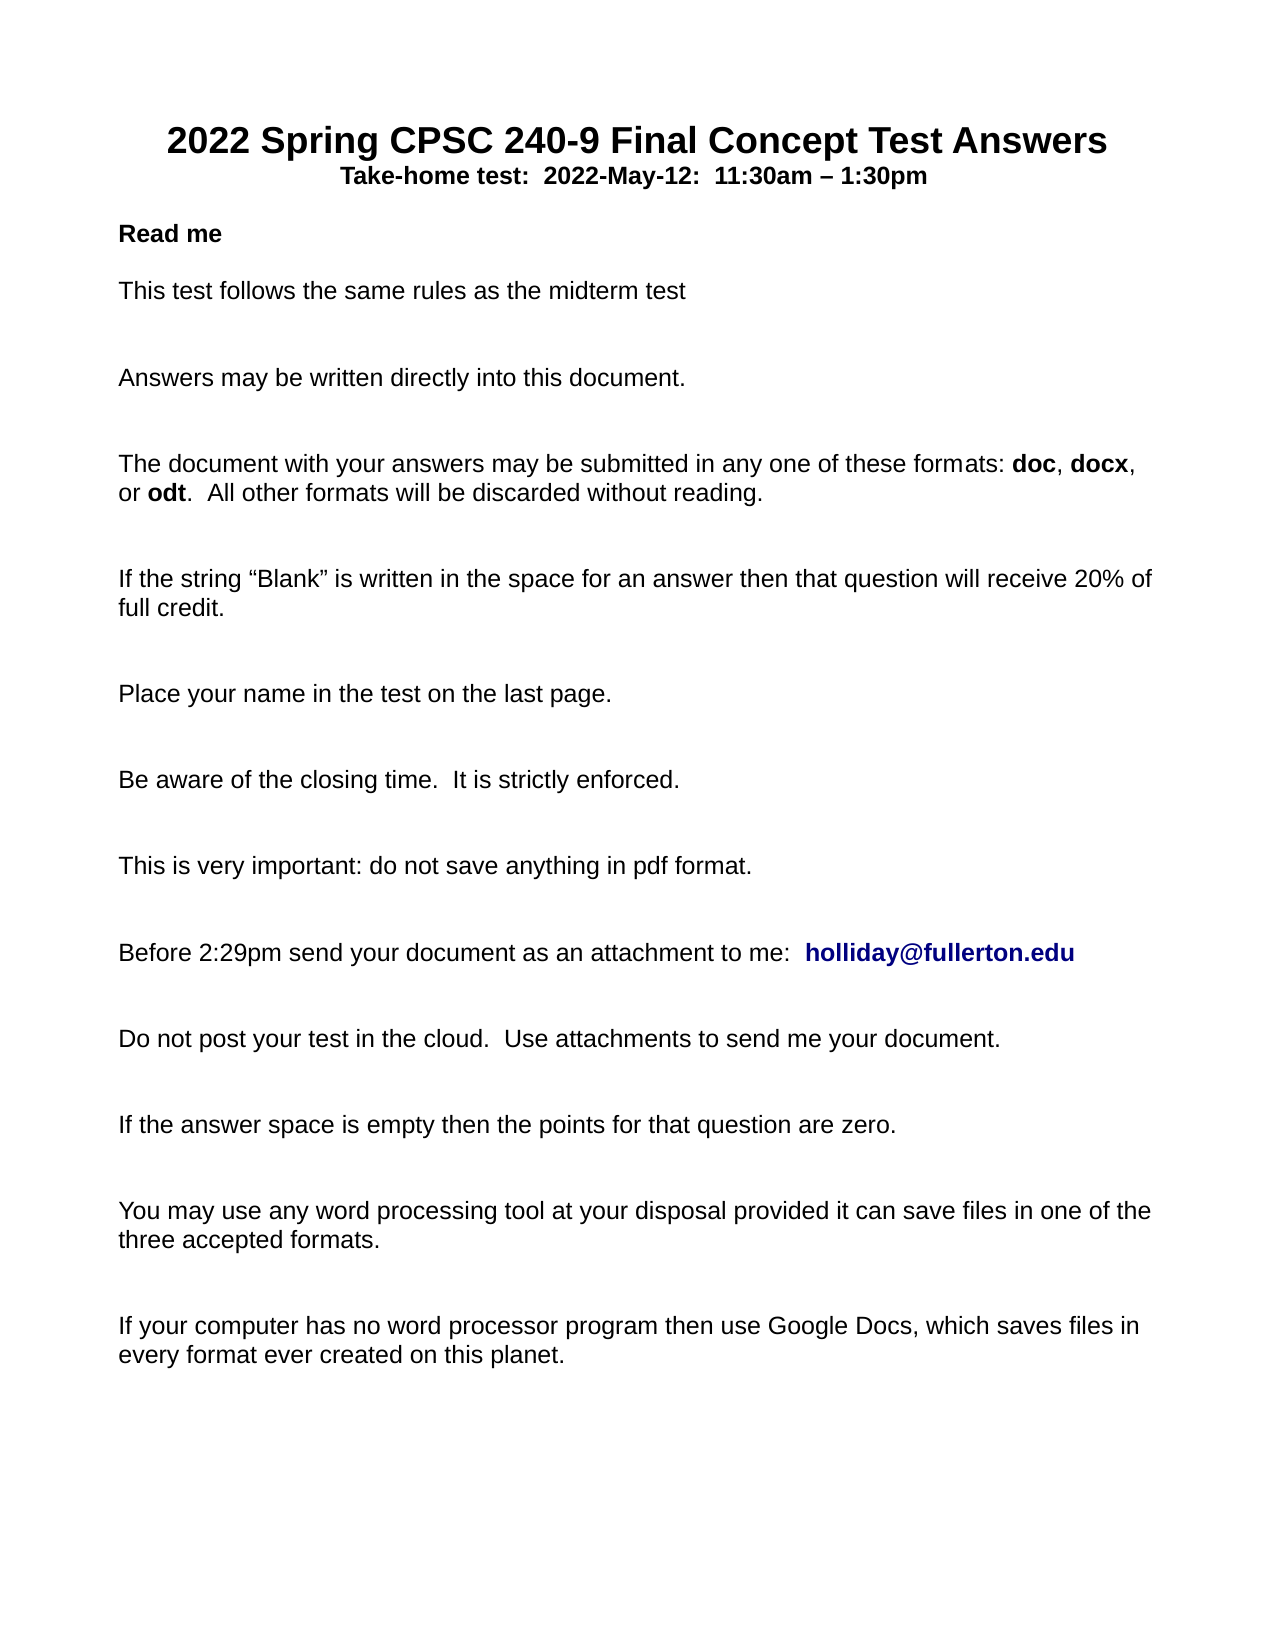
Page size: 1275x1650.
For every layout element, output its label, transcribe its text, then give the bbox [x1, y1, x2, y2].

text Be aware of the closing time. It is strictly enforced. [118, 765, 1157, 794]
text You may use any word processing tool at your disposal provided it can save files in one of the three accepted formats. [118, 1196, 1157, 1254]
text 2022 Spring CPSC 240-9 Final Concept Test Answers [118, 118, 1157, 161]
text If your computer has no word processor program then use Google Docs, which saves files in every format ever created on this planet. [118, 1311, 1157, 1369]
text Before 2:29pm send your document as an attachment to me: holliday@fullerton.edu [118, 937, 1157, 966]
text Answers may be written directly into this document. [118, 362, 1157, 391]
text This test follows the same rules as the midterm test [118, 276, 1157, 305]
text This is very important: do not save anything in pdf format. [118, 851, 1157, 880]
text Take-home test: 2022-May-12: 11:30am – 1:30pm [118, 161, 1157, 190]
text Read me [118, 219, 1157, 247]
text Do not post your test in the cloud. Use attachments to send me your document. [118, 1024, 1157, 1052]
text Place your name in the test on the last page. [118, 679, 1157, 707]
text If the string “Blank” is written in the space for an answer then that question will receive 20% of full credit. [118, 564, 1157, 621]
text The document with your answers may be submitted in any one of these formats: doc, docx, or odt. All other formats will be discarded without reading. [118, 449, 1157, 506]
text If the answer space is empty then the points for that question are zero. [118, 1110, 1157, 1139]
